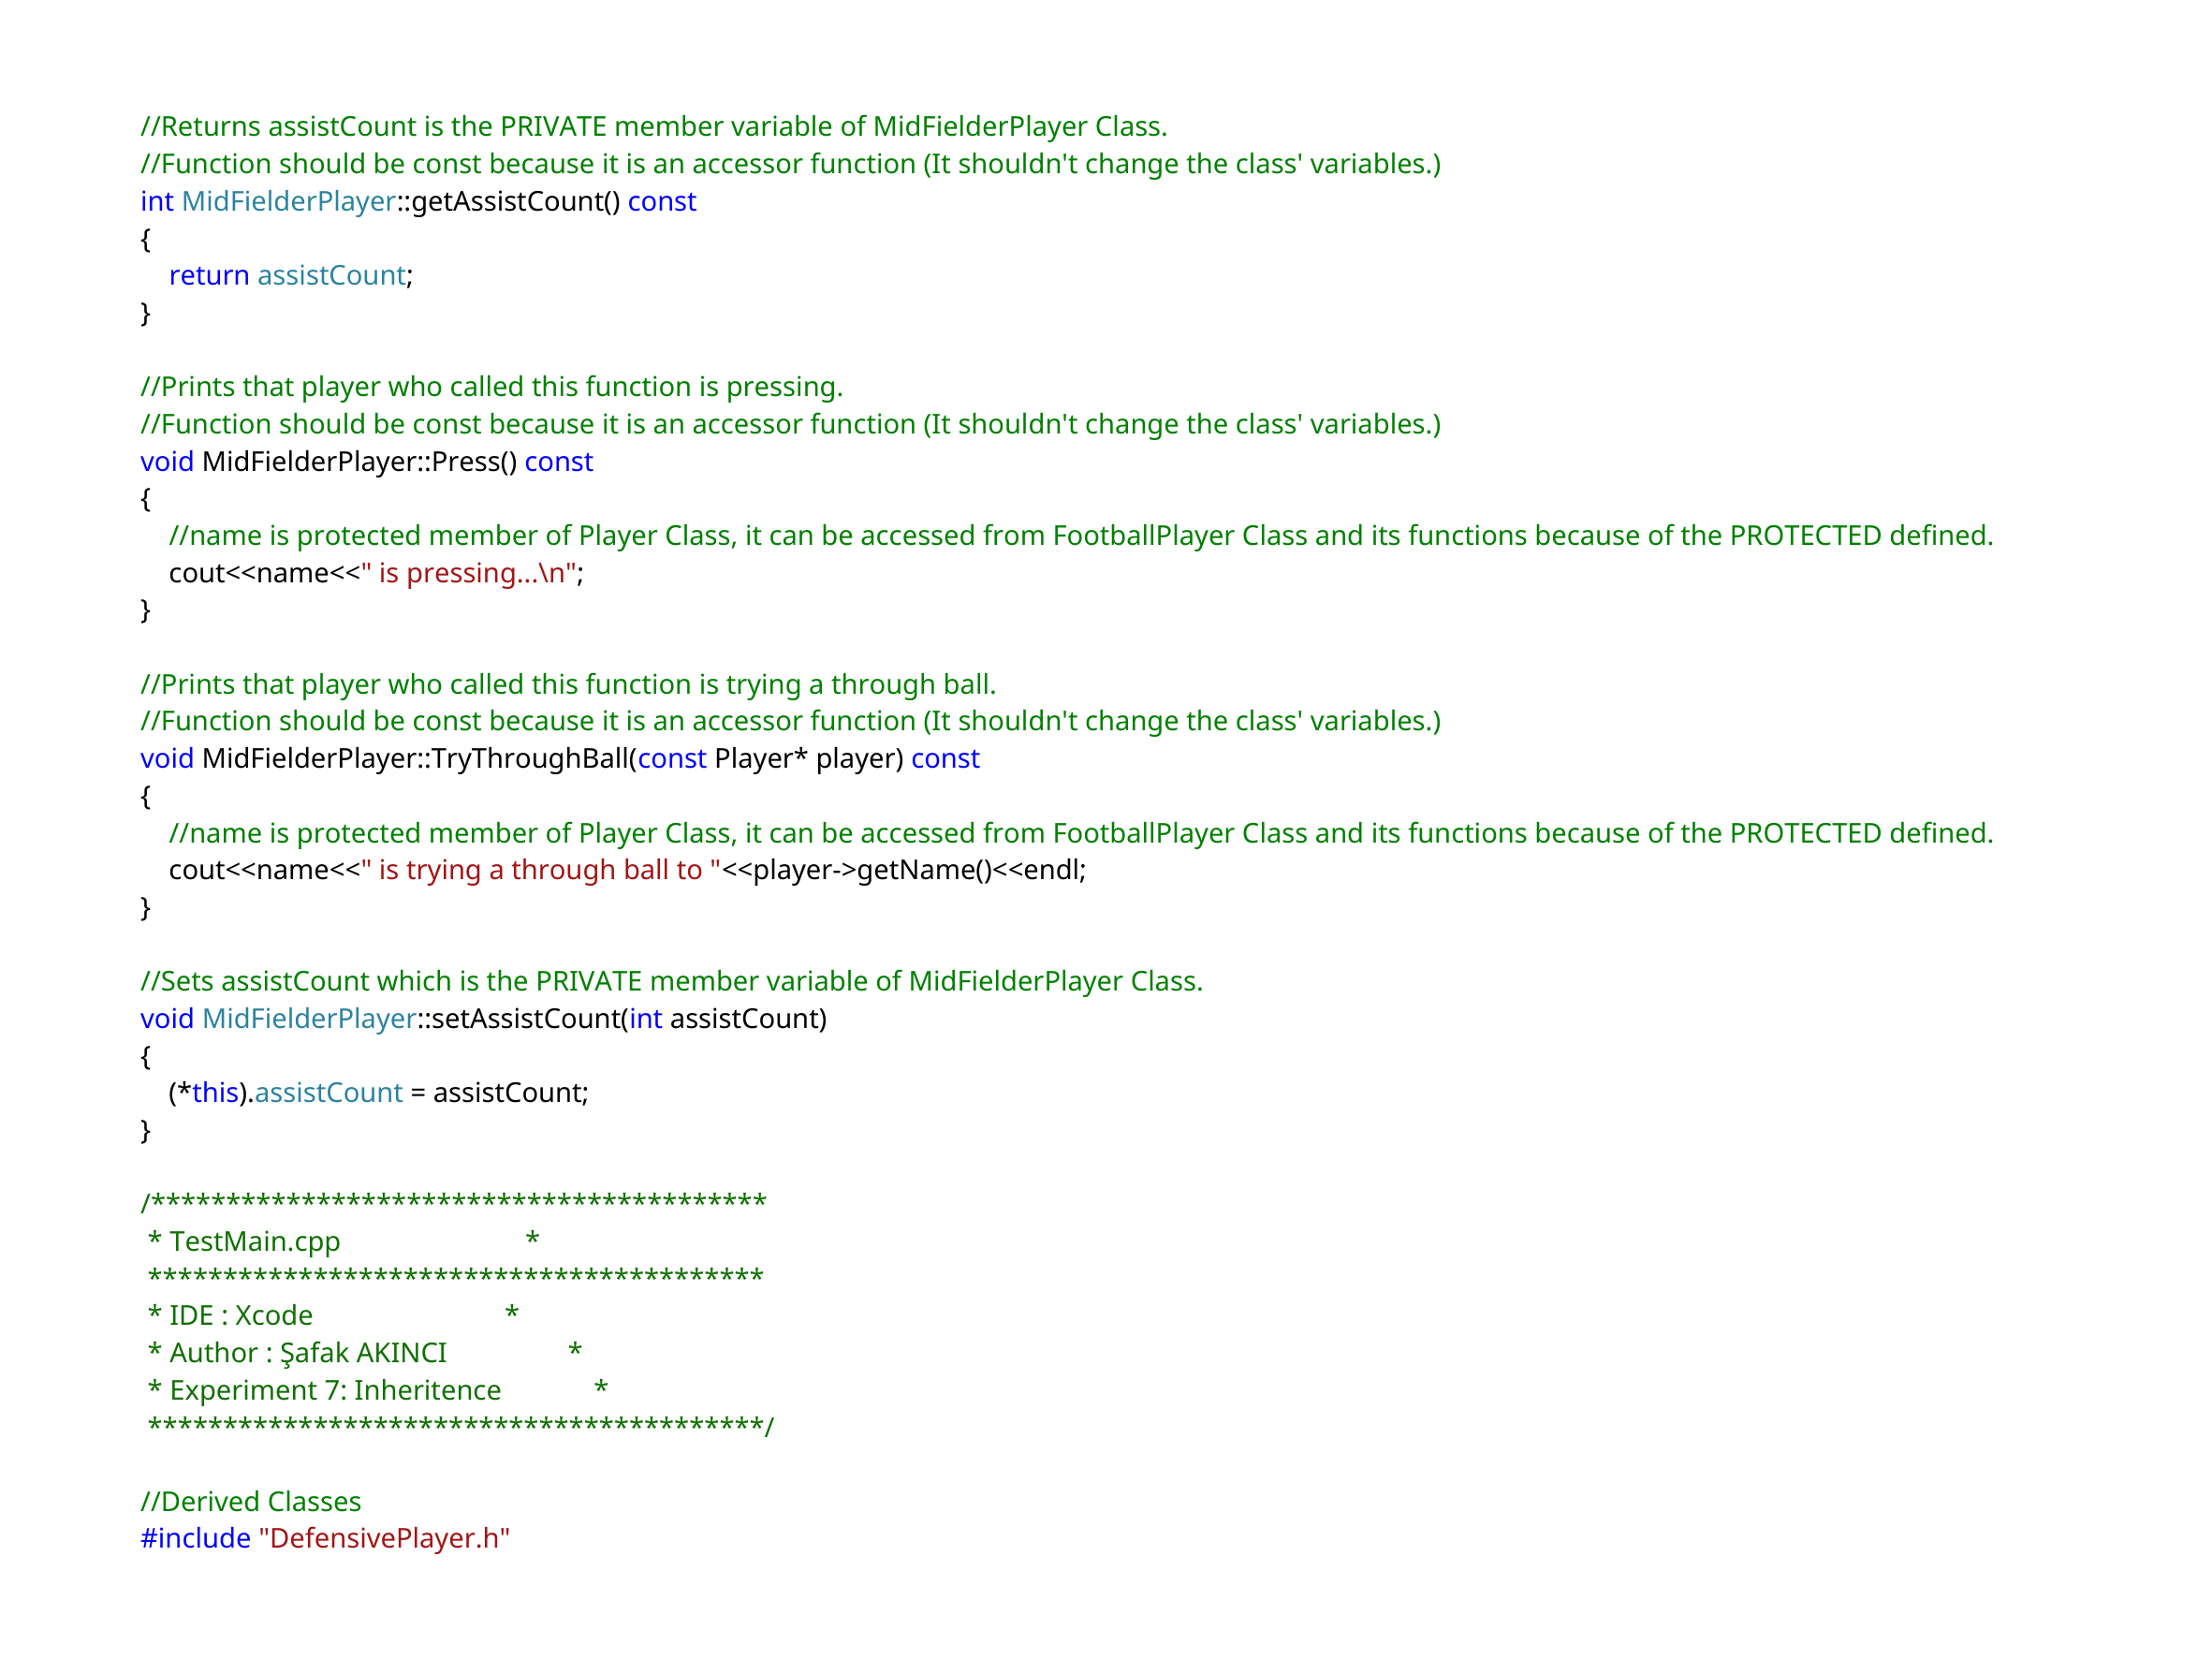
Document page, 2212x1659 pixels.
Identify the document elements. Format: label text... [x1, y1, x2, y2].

text { [140, 1036, 2071, 1074]
text /***************************************** [140, 1185, 2071, 1222]
text //Function should be const because it is an accessor function (It shouldn't change the class' variables.) [140, 404, 2071, 442]
text //Prints that player who called this function is trying a through ball. [140, 665, 2071, 702]
text * IDE : Xcode * [140, 1297, 2071, 1333]
text int MidFielderPlayer::getAssistCount() const [140, 182, 2071, 219]
text void MidFielderPlayer::setAssistCount(int assistCount) [140, 999, 2071, 1036]
text (*this).assistCount = assistCount; [140, 1074, 2071, 1110]
text void MidFielderPlayer::TryThroughBall(const Player* player) const [140, 739, 2071, 776]
text ***************************************** [140, 1259, 2071, 1297]
text cout<<name<<" is trying a through ball to "<<player->getName()<<endl; [140, 850, 2071, 888]
text } [140, 1110, 2071, 1148]
text *****************************************/ [140, 1408, 2071, 1445]
text * Author : Şafak AKINCI * [140, 1333, 2071, 1371]
text } [140, 591, 2071, 627]
text { [140, 219, 2071, 256]
text } [140, 888, 2071, 925]
text //Prints that player who called this function is pressing. [140, 367, 2071, 404]
text void MidFielderPlayer::Press() const [140, 442, 2071, 479]
text #include "DefensivePlayer.h" [140, 1520, 2071, 1556]
text //name is protected member of Player Class, it can be accessed from FootballPlayer Class and its functions because of the PROTECTED defined. [140, 814, 2071, 850]
text return assistCount; [140, 256, 2071, 293]
text * TestMain.cpp * [140, 1222, 2071, 1259]
text { [140, 479, 2071, 516]
text //Function should be const because it is an accessor function (It shouldn't change the class' variables.) [140, 144, 2071, 182]
text //Derived Classes [140, 1482, 2071, 1520]
text //Returns assistCount is the PRIVATE member variable of MidFielderPlayer Class. [140, 108, 2071, 144]
text //Function should be const because it is an accessor function (It shouldn't change the class' variables.) [140, 702, 2071, 739]
text * Experiment 7: Inheritence * [140, 1371, 2071, 1408]
text } [140, 293, 2071, 330]
text { [140, 776, 2071, 814]
text //name is protected member of Player Class, it can be accessed from FootballPlayer Class and its functions because of the PROTECTED defined. [140, 516, 2071, 553]
text //Sets assistCount which is the PRIVATE member variable of MidFielderPlayer Class. [140, 962, 2071, 999]
text cout<<name<<" is pressing...\n"; [140, 553, 2071, 591]
